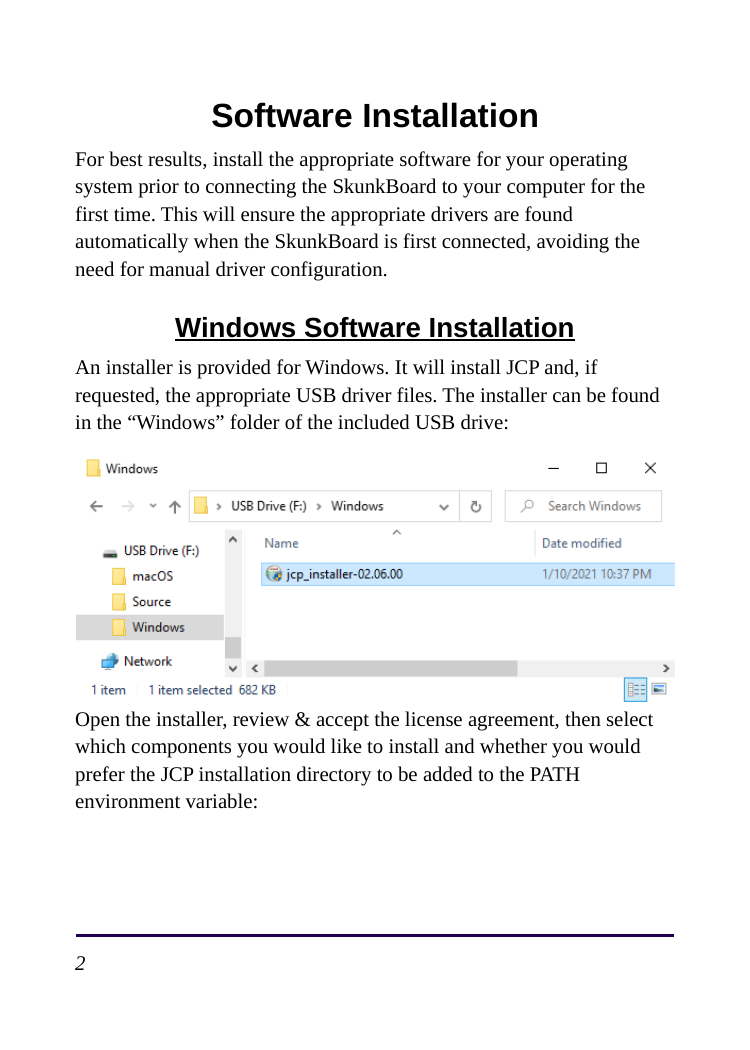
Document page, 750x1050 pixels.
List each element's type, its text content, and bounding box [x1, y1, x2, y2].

subtitle Windows Software Installation [75, 311, 675, 343]
subtitle Software Installation [75, 96, 675, 135]
text For best results, install the appropriate software for your operating system prior to connecting the SkunkBoard to your computer for the first time. This will ensure the appropriate drivers are found automatically when the SkunkBoard is first connected, avoiding the need for manual driver configuration. [75, 147, 675, 281]
text An installer is provided for Windows. It will install JCP and, if requested, the appropriate USB driver files. The installer can be found in the “Windows” folder of the included USB drive: [75, 355, 675, 434]
text Open the installer, review & accept the license agreement, then select which components you would like to install and whether you would prefer the JCP installation directory to be added to the PATH environment variable: [75, 703, 675, 813]
picture [75, 452, 675, 703]
